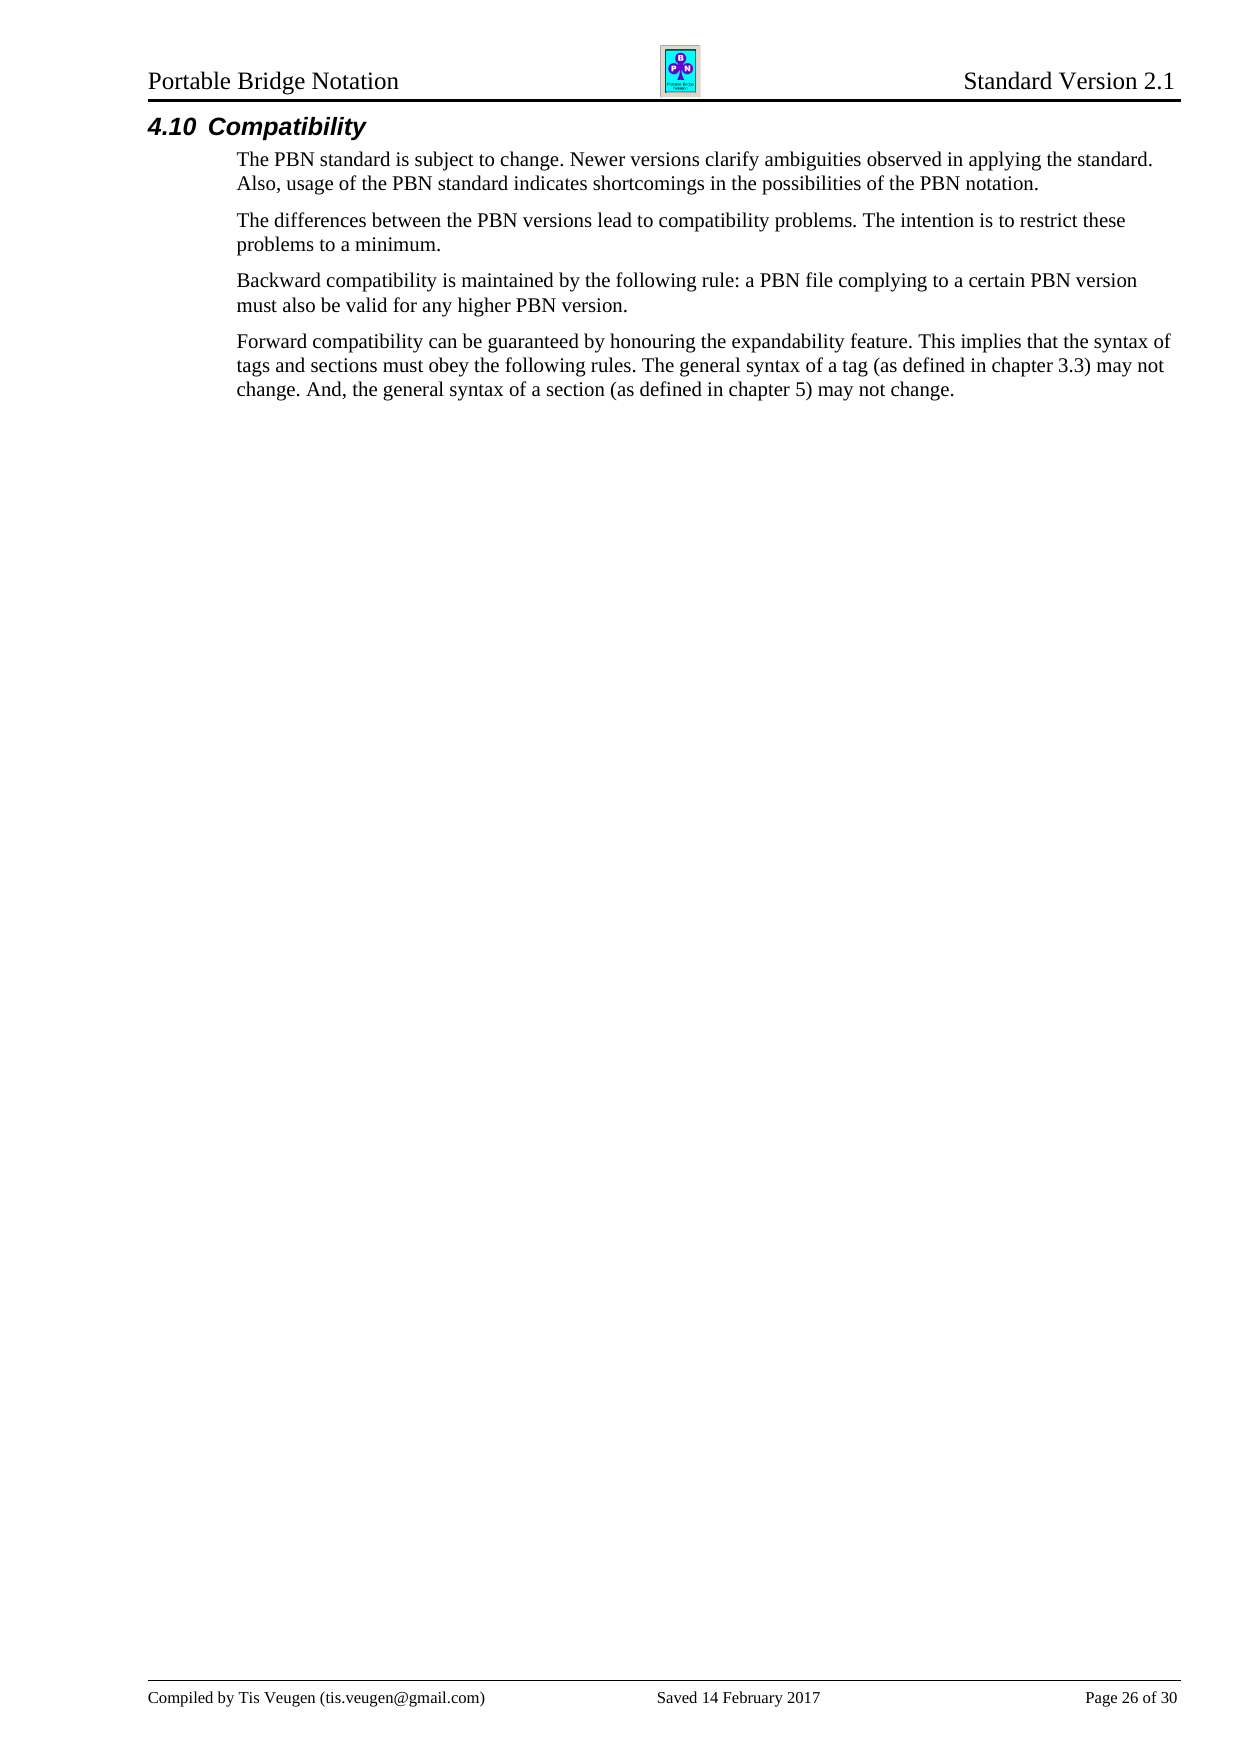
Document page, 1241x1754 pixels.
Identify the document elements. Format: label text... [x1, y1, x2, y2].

text Forward compatibility can be guaranteed by honouring the expandability feature. This implies that the syntax of tags and sections must obey the following rules. The general syntax of a tag (as defined in chapter 3.3) may not change. And, the general syntax of a section (as defined in chapter 5) may not change. [236, 329, 1181, 401]
subtitle Compatibility [148, 112, 1181, 141]
text The differences between the PBN versions lead to compatibility problems. The intention is to restrict these problems to a minimum. [236, 208, 1181, 256]
text The PBN standard is subject to change. Newer versions clarify ambiguities observed in applying the standard. Also, usage of the PBN standard indicates shortcomings in the possibilities of the PBN notation. [236, 147, 1181, 195]
text Backward compatibility is maintained by the following rule: a PBN file complying to a certain PBN version must also be valid for any higher PBN version. [236, 268, 1181, 317]
